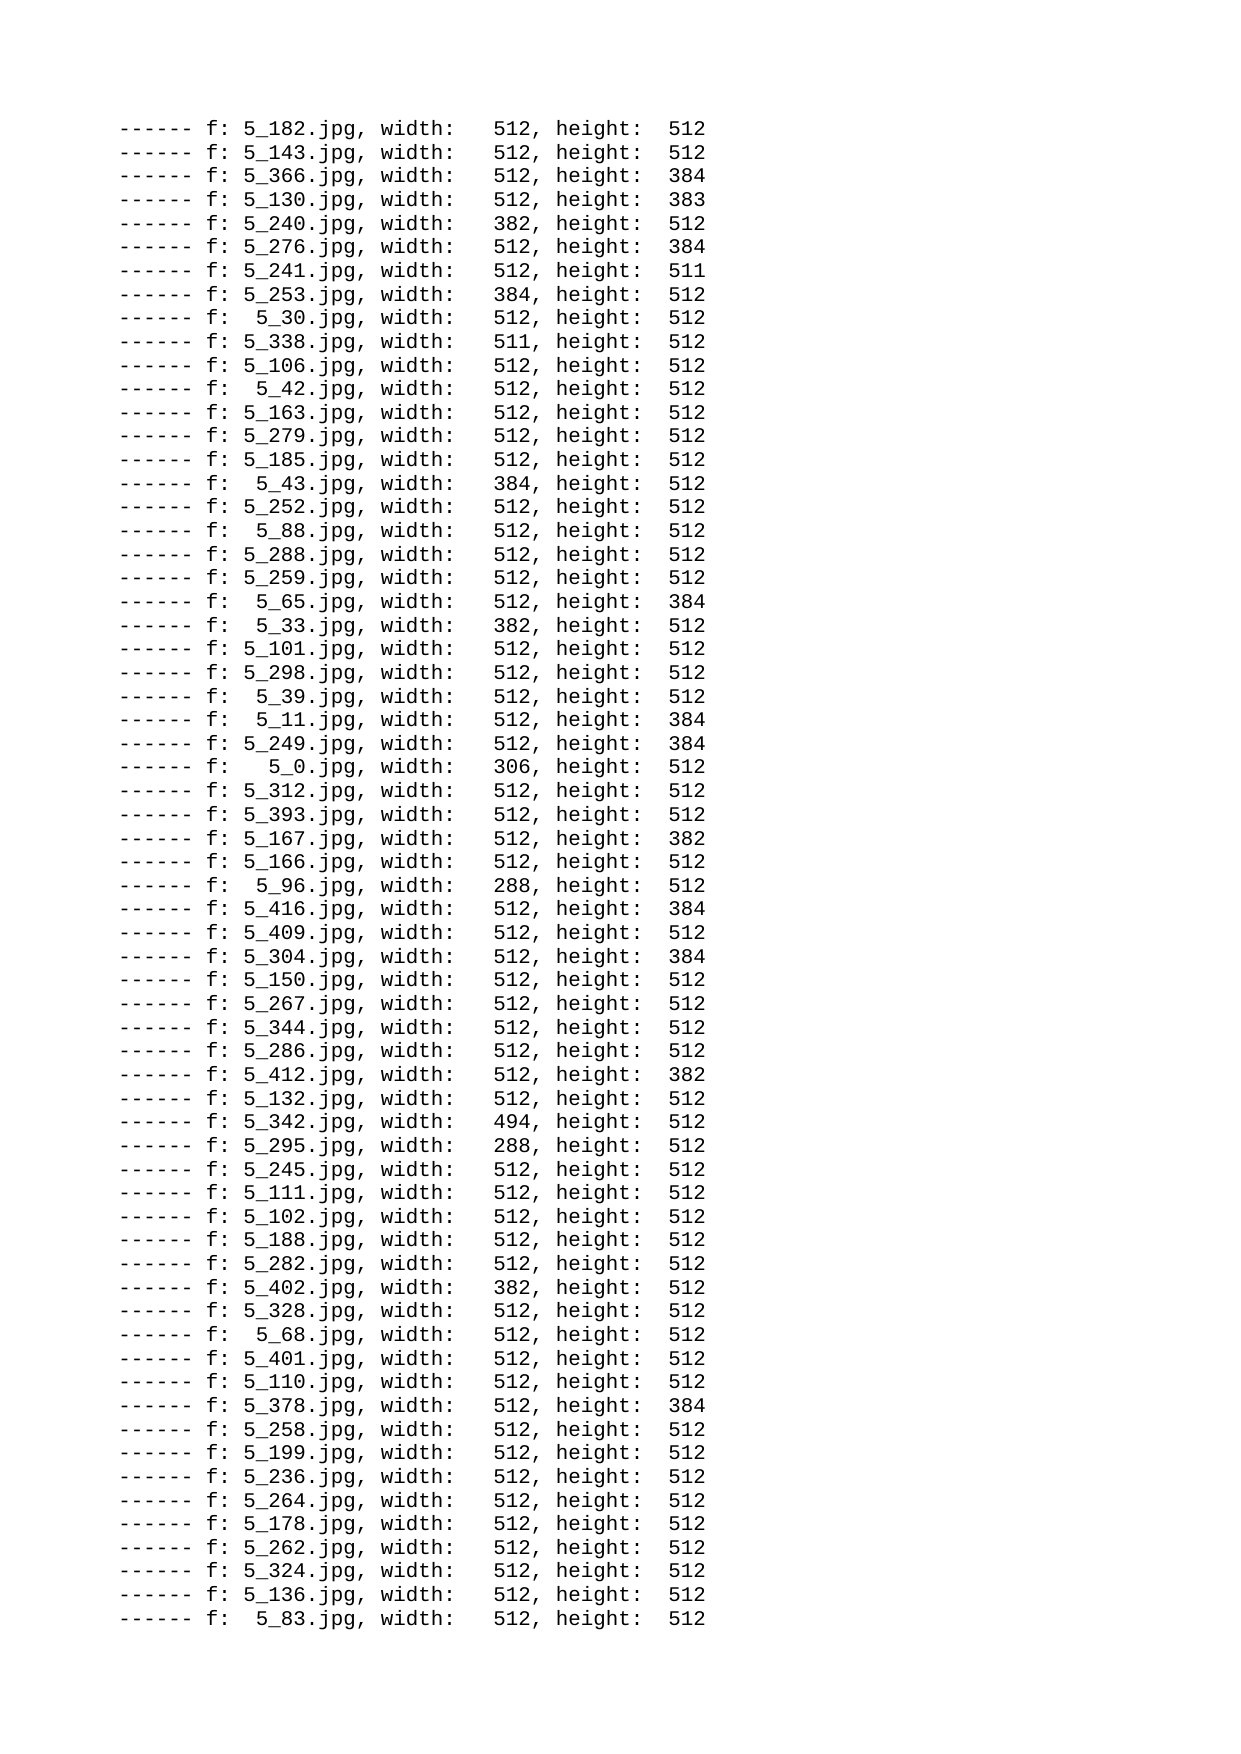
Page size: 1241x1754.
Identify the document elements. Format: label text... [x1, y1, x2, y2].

text ------ f: 5_110.jpg, width: 512, height: 512 [118, 1371, 1122, 1395]
text ------ f: 5_167.jpg, width: 512, height: 382 [118, 827, 1122, 851]
text ------ f: 5_106.jpg, width: 512, height: 512 [118, 354, 1122, 378]
text ------ f: 5_262.jpg, width: 512, height: 512 [118, 1537, 1122, 1561]
text ------ f: 5_11.jpg, width: 512, height: 384 [118, 709, 1122, 733]
text ------ f: 5_166.jpg, width: 512, height: 512 [118, 851, 1122, 875]
text ------ f: 5_30.jpg, width: 512, height: 512 [118, 307, 1122, 331]
text ------ f: 5_344.jpg, width: 512, height: 512 [118, 1017, 1122, 1040]
text ------ f: 5_0.jpg, width: 306, height: 512 [118, 757, 1122, 780]
text ------ f: 5_282.jpg, width: 512, height: 512 [118, 1253, 1122, 1277]
text ------ f: 5_401.jpg, width: 512, height: 512 [118, 1348, 1122, 1371]
text ------ f: 5_39.jpg, width: 512, height: 512 [118, 686, 1122, 709]
text ------ f: 5_298.jpg, width: 512, height: 512 [118, 662, 1122, 686]
text ------ f: 5_185.jpg, width: 512, height: 512 [118, 449, 1122, 473]
text ------ f: 5_402.jpg, width: 382, height: 512 [118, 1277, 1122, 1300]
text ------ f: 5_295.jpg, width: 288, height: 512 [118, 1135, 1122, 1158]
text ------ f: 5_83.jpg, width: 512, height: 512 [118, 1608, 1122, 1631]
text ------ f: 5_188.jpg, width: 512, height: 512 [118, 1229, 1122, 1253]
text ------ f: 5_132.jpg, width: 512, height: 512 [118, 1088, 1122, 1111]
text ------ f: 5_264.jpg, width: 512, height: 512 [118, 1489, 1122, 1513]
text ------ f: 5_338.jpg, width: 511, height: 512 [118, 331, 1122, 354]
text ------ f: 5_328.jpg, width: 512, height: 512 [118, 1300, 1122, 1324]
text ------ f: 5_393.jpg, width: 512, height: 512 [118, 804, 1122, 827]
text ------ f: 5_253.jpg, width: 384, height: 512 [118, 284, 1122, 307]
text ------ f: 5_286.jpg, width: 512, height: 512 [118, 1040, 1122, 1064]
text ------ f: 5_412.jpg, width: 512, height: 382 [118, 1064, 1122, 1088]
text ------ f: 5_416.jpg, width: 512, height: 384 [118, 898, 1122, 922]
text ------ f: 5_42.jpg, width: 512, height: 512 [118, 378, 1122, 402]
text ------ f: 5_130.jpg, width: 512, height: 383 [118, 189, 1122, 213]
text ------ f: 5_279.jpg, width: 512, height: 512 [118, 426, 1122, 449]
text ------ f: 5_182.jpg, width: 512, height: 512 [118, 118, 1122, 142]
text ------ f: 5_68.jpg, width: 512, height: 512 [118, 1324, 1122, 1348]
text ------ f: 5_101.jpg, width: 512, height: 512 [118, 638, 1122, 662]
text ------ f: 5_342.jpg, width: 494, height: 512 [118, 1111, 1122, 1135]
text ------ f: 5_43.jpg, width: 384, height: 512 [118, 473, 1122, 496]
text ------ f: 5_178.jpg, width: 512, height: 512 [118, 1513, 1122, 1537]
text ------ f: 5_249.jpg, width: 512, height: 384 [118, 733, 1122, 757]
text ------ f: 5_150.jpg, width: 512, height: 512 [118, 969, 1122, 993]
text ------ f: 5_33.jpg, width: 382, height: 512 [118, 615, 1122, 638]
text ------ f: 5_252.jpg, width: 512, height: 512 [118, 496, 1122, 520]
text ------ f: 5_259.jpg, width: 512, height: 512 [118, 567, 1122, 591]
text ------ f: 5_304.jpg, width: 512, height: 384 [118, 946, 1122, 969]
text ------ f: 5_366.jpg, width: 512, height: 384 [118, 165, 1122, 189]
text ------ f: 5_267.jpg, width: 512, height: 512 [118, 993, 1122, 1017]
text ------ f: 5_288.jpg, width: 512, height: 512 [118, 544, 1122, 567]
text ------ f: 5_199.jpg, width: 512, height: 512 [118, 1442, 1122, 1466]
text ------ f: 5_409.jpg, width: 512, height: 512 [118, 922, 1122, 946]
text ------ f: 5_276.jpg, width: 512, height: 384 [118, 236, 1122, 260]
text ------ f: 5_96.jpg, width: 288, height: 512 [118, 875, 1122, 898]
text ------ f: 5_324.jpg, width: 512, height: 512 [118, 1561, 1122, 1584]
text ------ f: 5_378.jpg, width: 512, height: 384 [118, 1395, 1122, 1419]
text ------ f: 5_240.jpg, width: 382, height: 512 [118, 213, 1122, 236]
text ------ f: 5_236.jpg, width: 512, height: 512 [118, 1466, 1122, 1489]
text ------ f: 5_111.jpg, width: 512, height: 512 [118, 1182, 1122, 1206]
text ------ f: 5_312.jpg, width: 512, height: 512 [118, 780, 1122, 804]
text ------ f: 5_65.jpg, width: 512, height: 384 [118, 591, 1122, 615]
text ------ f: 5_88.jpg, width: 512, height: 512 [118, 520, 1122, 544]
text ------ f: 5_258.jpg, width: 512, height: 512 [118, 1419, 1122, 1442]
text ------ f: 5_102.jpg, width: 512, height: 512 [118, 1206, 1122, 1229]
text ------ f: 5_136.jpg, width: 512, height: 512 [118, 1584, 1122, 1608]
text ------ f: 5_241.jpg, width: 512, height: 511 [118, 260, 1122, 284]
text ------ f: 5_143.jpg, width: 512, height: 512 [118, 142, 1122, 165]
text ------ f: 5_163.jpg, width: 512, height: 512 [118, 402, 1122, 426]
text ------ f: 5_245.jpg, width: 512, height: 512 [118, 1158, 1122, 1182]
